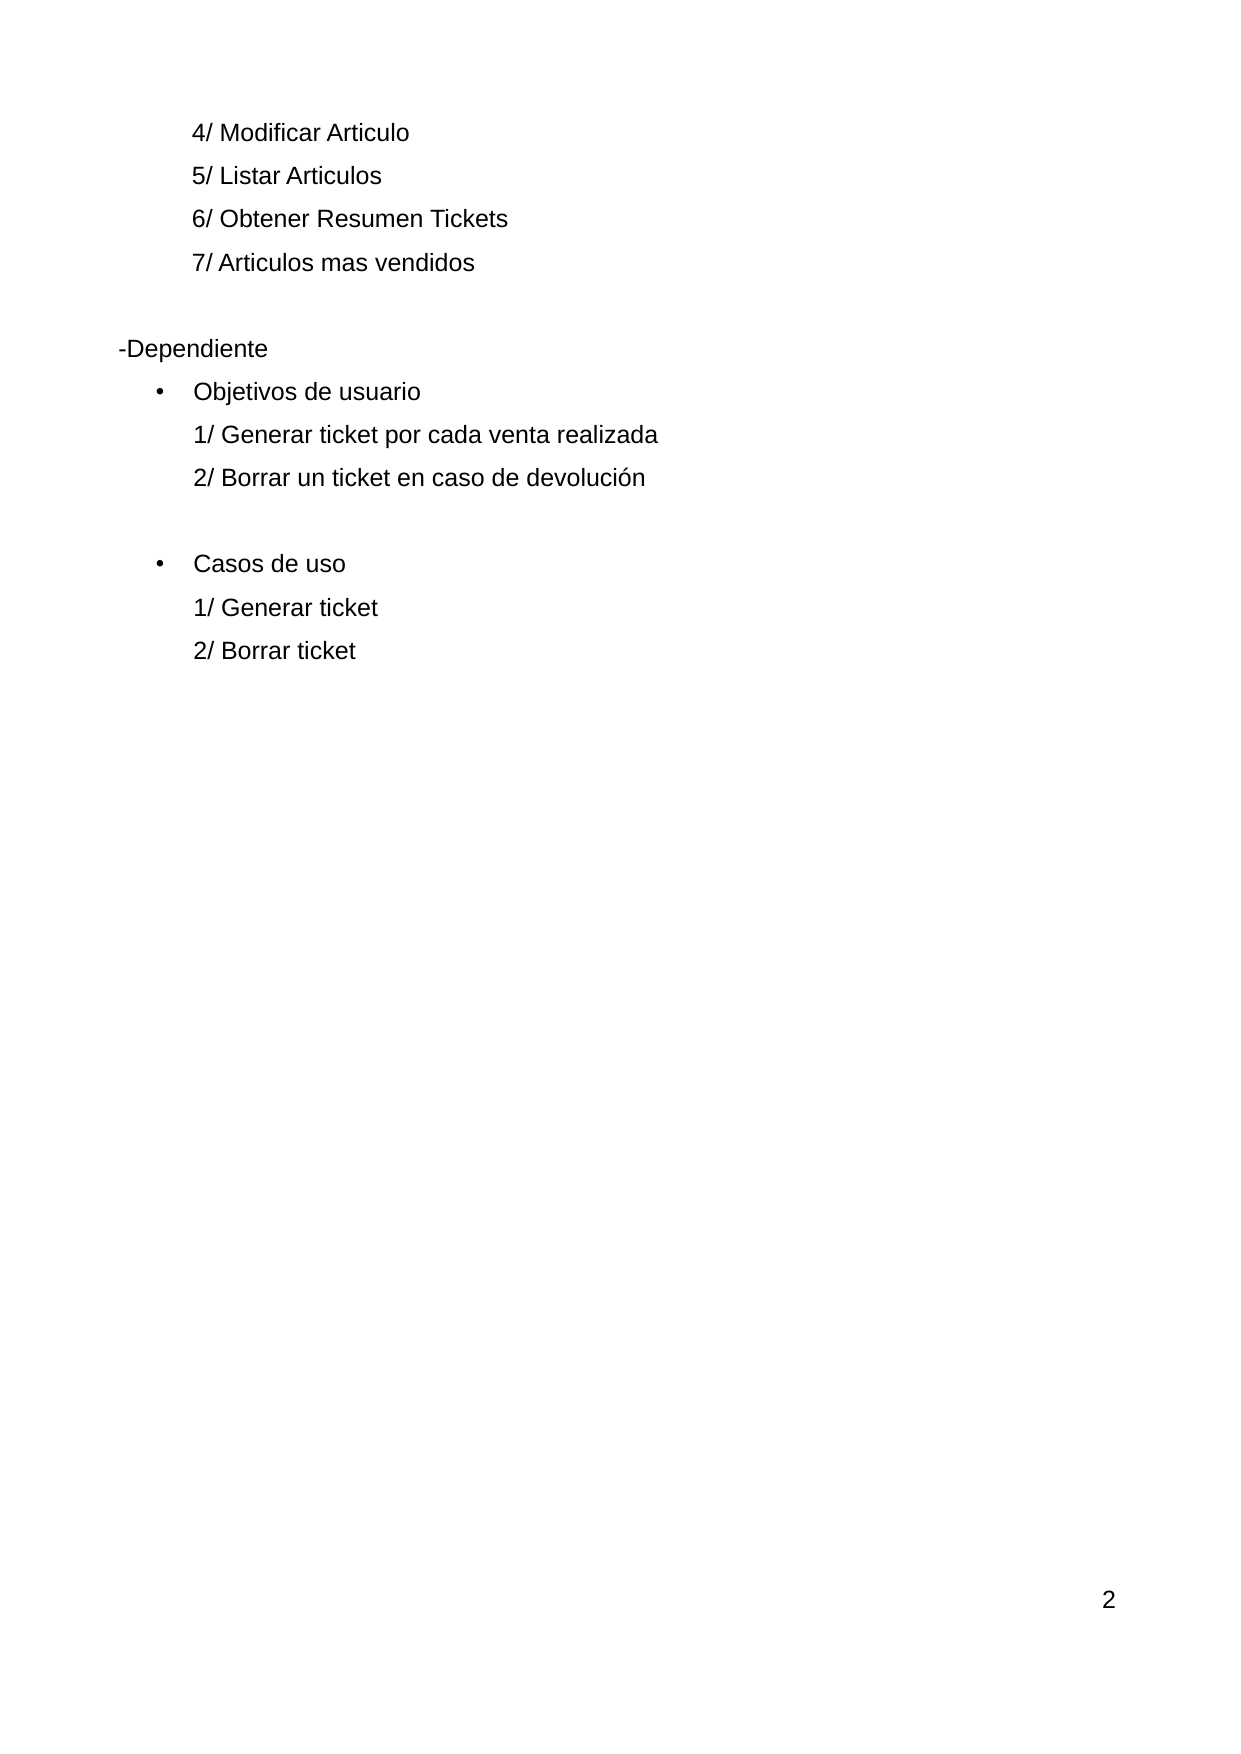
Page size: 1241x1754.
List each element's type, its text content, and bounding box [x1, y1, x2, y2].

list 2/ Borrar un ticket en caso de devolución [156, 463, 1122, 492]
text -Dependiente [118, 334, 1122, 362]
list Objetivos de usuario [156, 377, 1122, 406]
list 1/ Generar ticket por cada venta realizada [156, 420, 1122, 449]
text 6/ Obtener Resumen Tickets [118, 204, 1122, 233]
text 7/ Articulos mas vendidos [118, 247, 1122, 276]
text 4/ Modificar Articulo [118, 118, 1122, 147]
list 2/ Borrar ticket [156, 636, 1122, 664]
list 1/ Generar ticket [156, 593, 1122, 621]
text 2 [118, 1584, 1122, 1613]
list Casos de uso [156, 549, 1122, 578]
text 5/ Listar Articulos [118, 161, 1122, 190]
